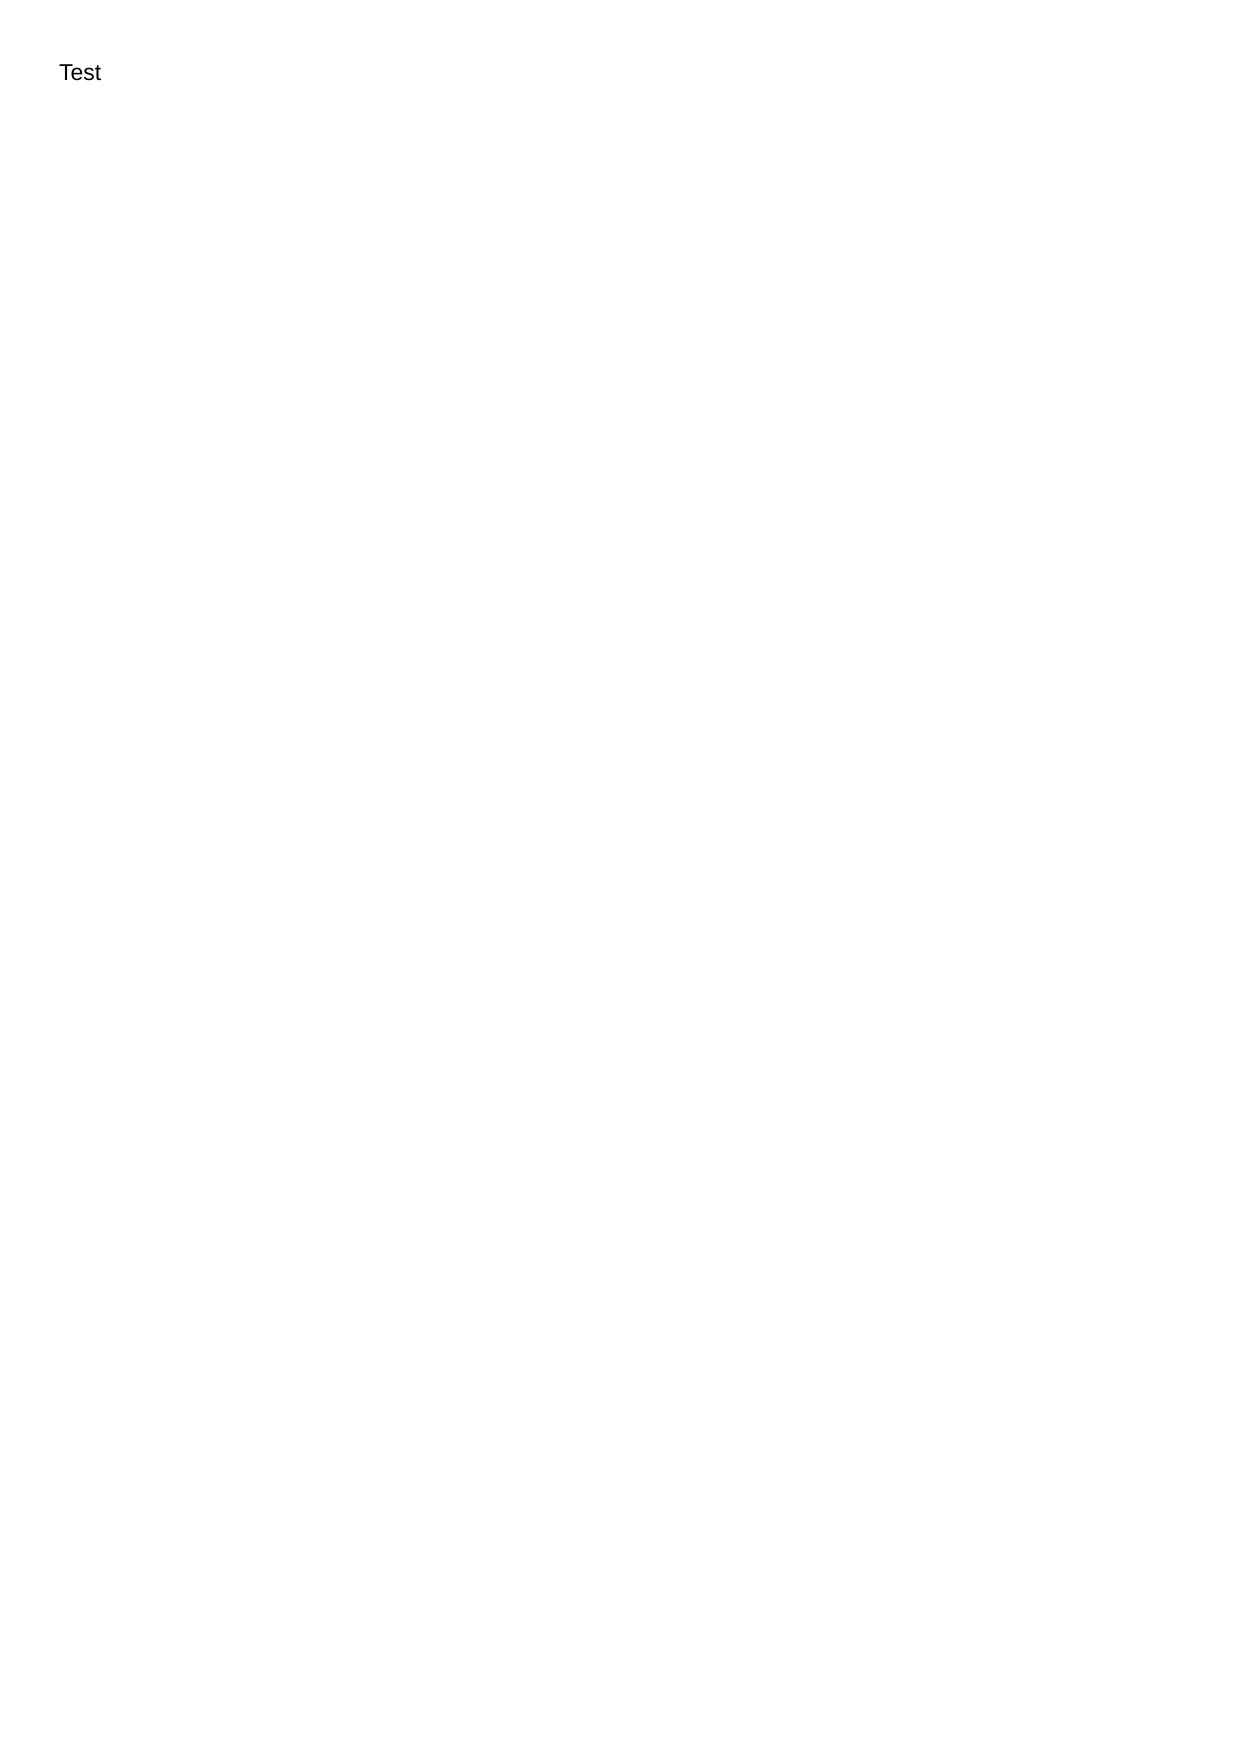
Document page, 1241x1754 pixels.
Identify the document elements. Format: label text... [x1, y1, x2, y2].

text Test [59, 59, 1181, 85]
